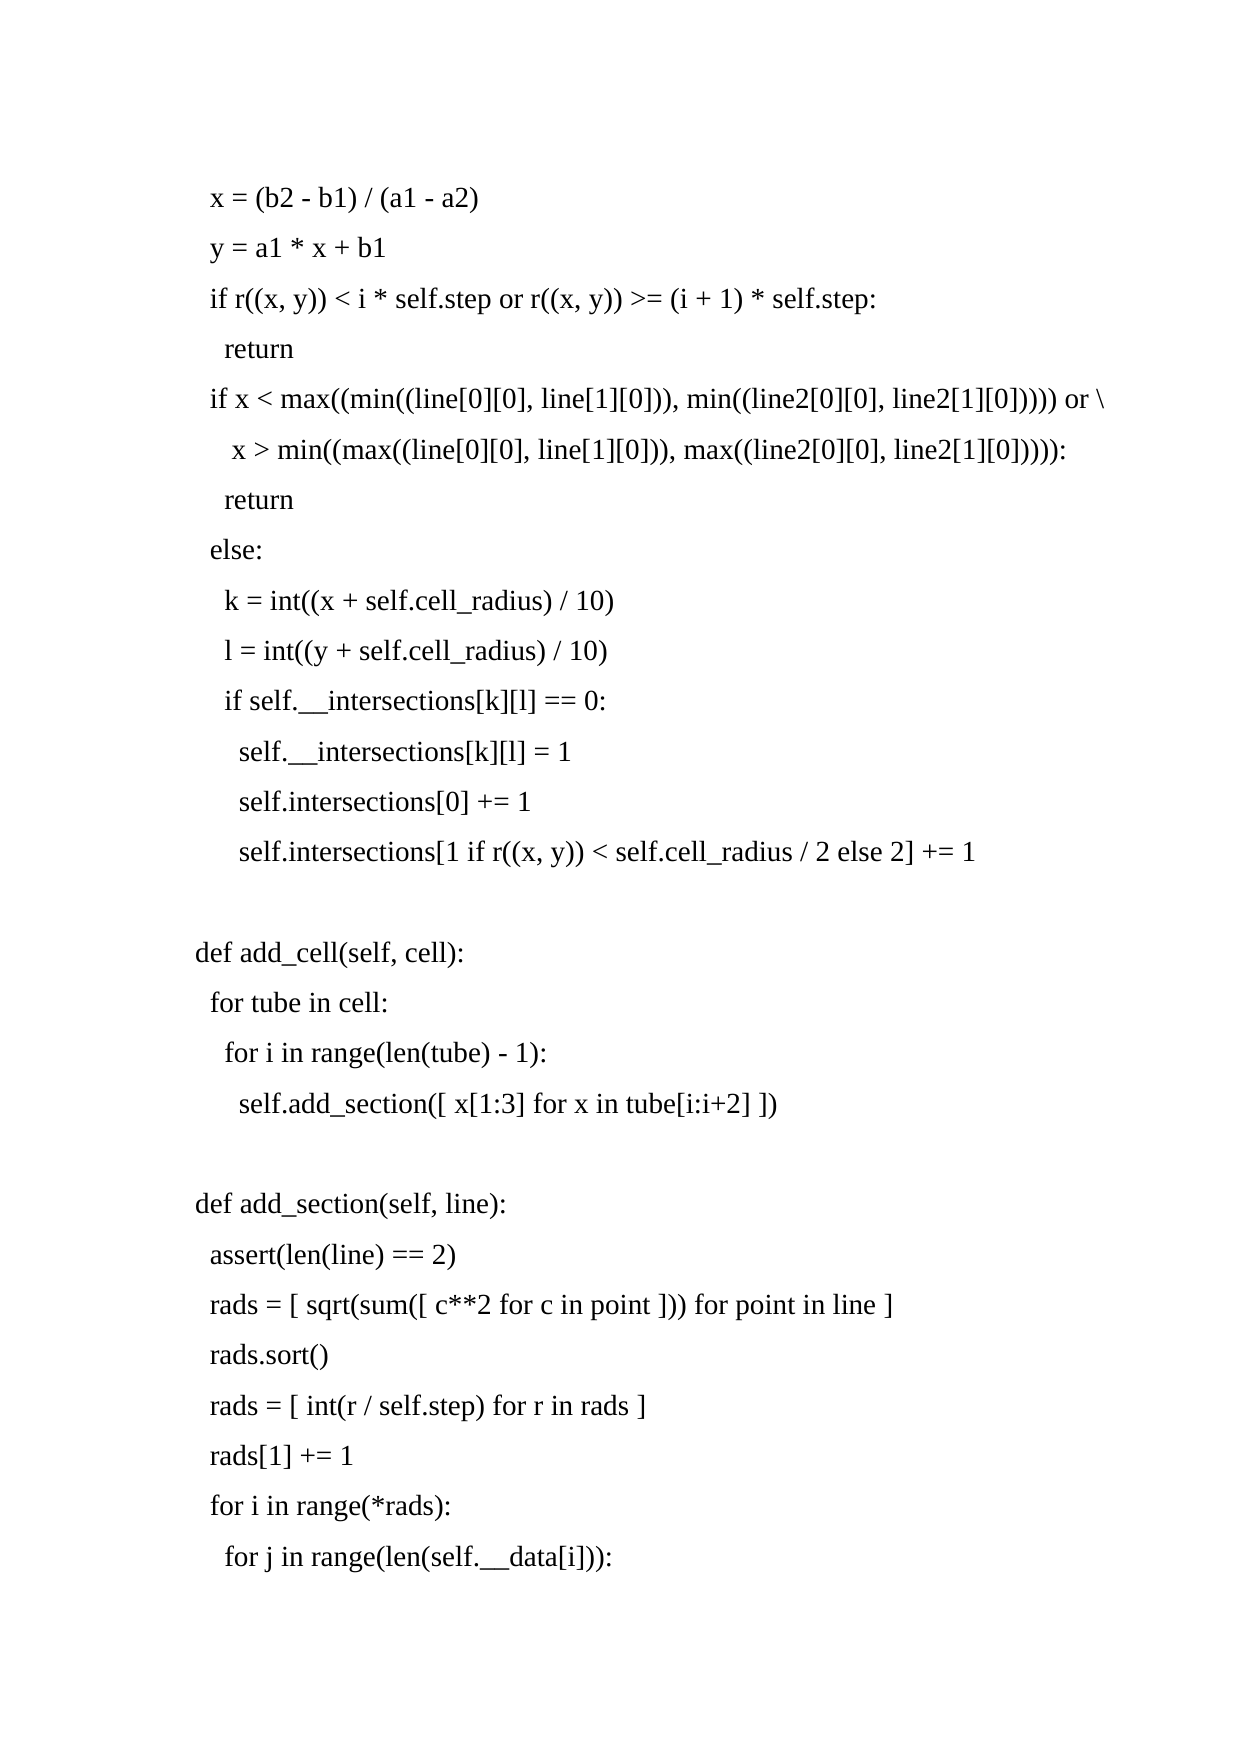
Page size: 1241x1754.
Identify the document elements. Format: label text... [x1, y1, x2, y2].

text for i in range(len(tube) - 1): [180, 1036, 1121, 1069]
text self.intersections[1 if r((x, y)) < self.cell_radius / 2 else 2] += 1 [180, 834, 1121, 868]
text def add_cell(self, cell): [180, 935, 1121, 968]
text rads.sort() [180, 1337, 1121, 1371]
text for j in range(len(self.__data[i])): [180, 1539, 1121, 1572]
text rads = [ int(r / self.step) for r in rads ] [180, 1388, 1121, 1421]
text for i in range(*rads): [180, 1488, 1121, 1522]
text y = a1 * x + b1 [180, 231, 1121, 264]
text k = int((x + self.cell_radius) / 10) [180, 583, 1121, 616]
text x > min((max((line[0][0], line[1][0])), max((line2[0][0], line2[1][0])))): [180, 432, 1121, 465]
text if x < max((min((line[0][0], line[1][0])), min((line2[0][0], line2[1][0])))) or \ [180, 382, 1121, 415]
text assert(len(line) == 2) [180, 1237, 1121, 1270]
text return [180, 482, 1121, 516]
text self.intersections[0] += 1 [180, 784, 1121, 818]
text for tube in cell: [180, 985, 1121, 1019]
text rads = [ sqrt(sum([ c**2 for c in point ])) for point in line ] [180, 1287, 1121, 1321]
text return [180, 331, 1121, 365]
text if r((x, y)) < i * self.step or r((x, y)) >= (i + 1) * self.step: [180, 281, 1121, 314]
text self.__intersections[k][l] = 1 [180, 734, 1121, 767]
text def add_section(self, line): [180, 1187, 1121, 1220]
text x = (b2 - b1) / (a1 - a2) [180, 180, 1121, 214]
text else: [180, 532, 1121, 566]
text l = int((y + self.cell_radius) / 10) [180, 633, 1121, 667]
text self.add_section([ x[1:3] for x in tube[i:i+2] ]) [180, 1086, 1121, 1119]
text rads[1] += 1 [180, 1438, 1121, 1472]
text if self.__intersections[k][l] == 0: [180, 683, 1121, 717]
